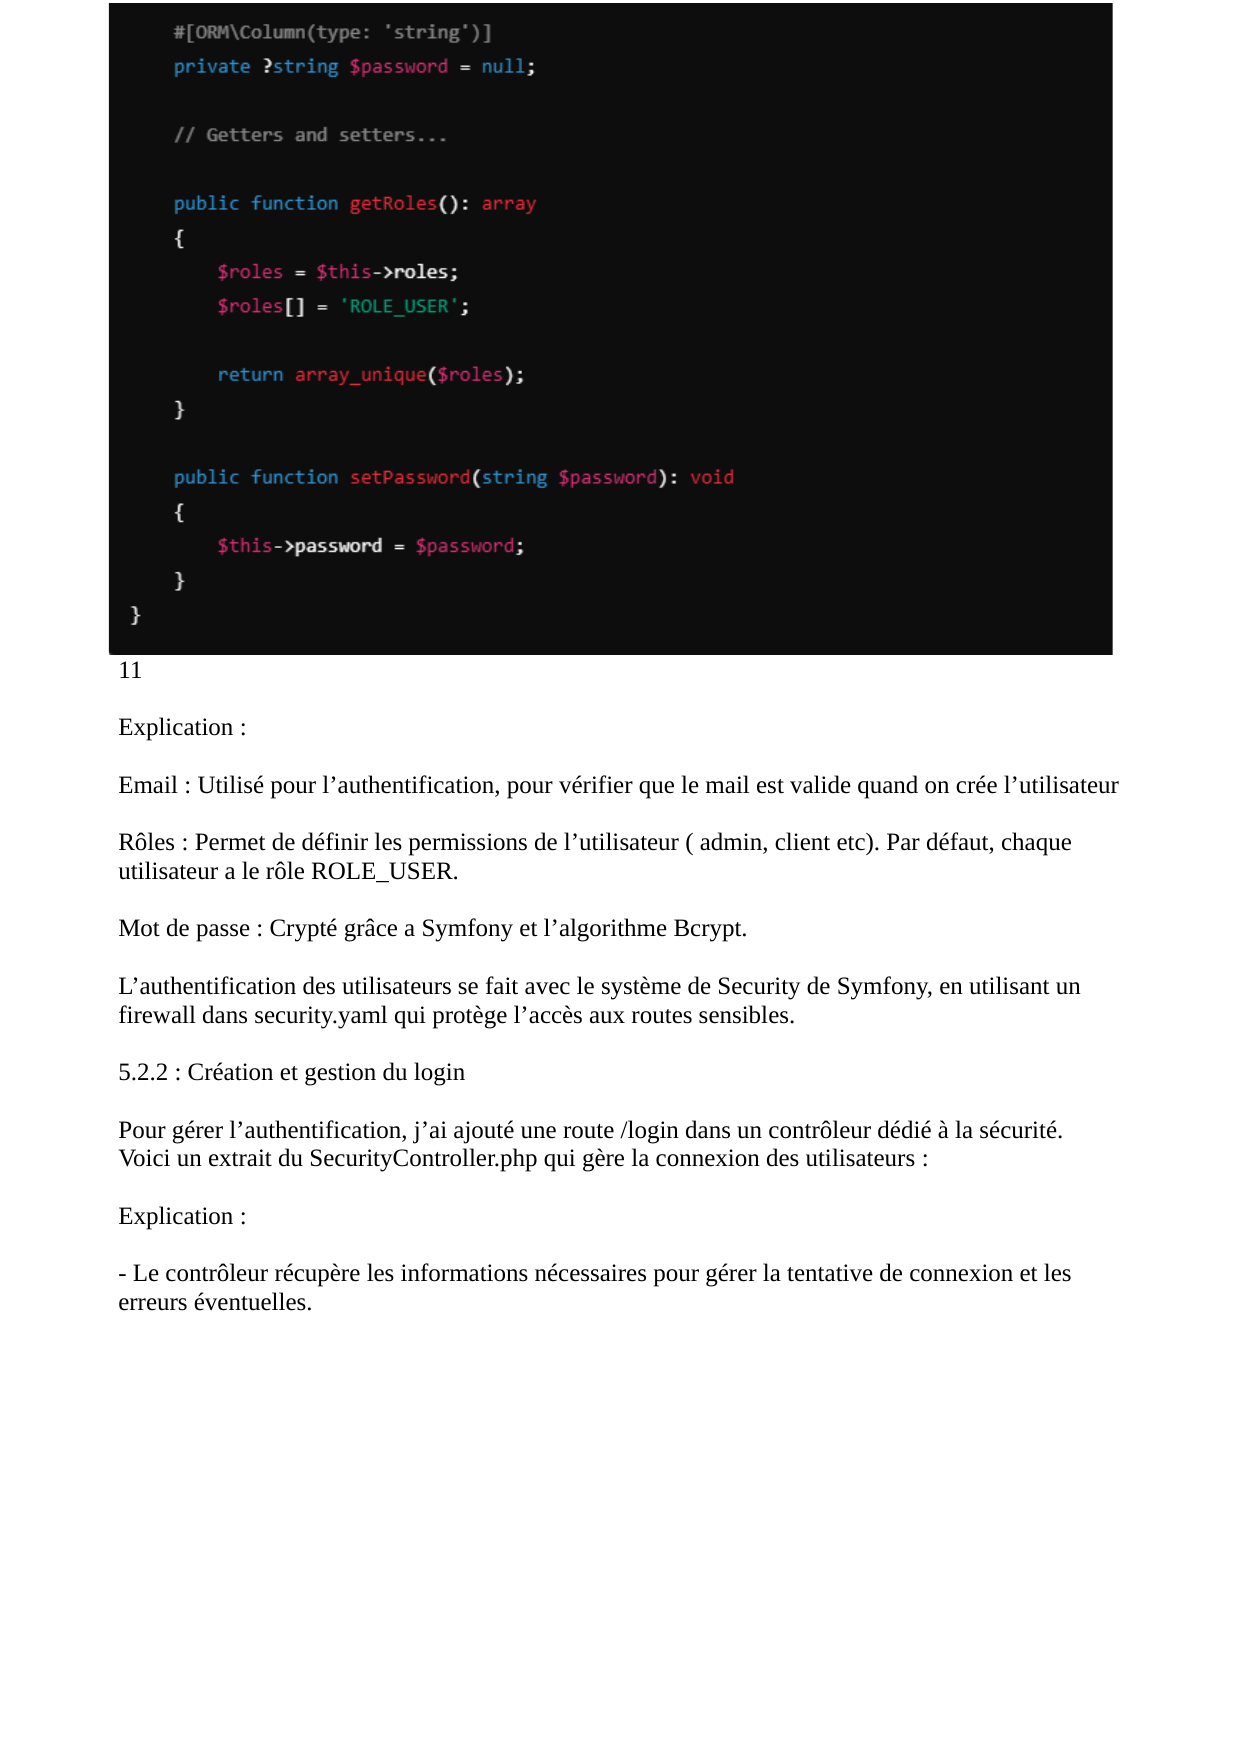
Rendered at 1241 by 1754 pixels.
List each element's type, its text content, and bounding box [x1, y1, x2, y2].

text Pour gérer l’authentification, j’ai ajouté une route /login dans un contrôleur dédié à la sécurité. [118, 1115, 1122, 1143]
text Mot de passe : Crypté grâce a Symfony et l’algorithme Bcrypt. [118, 913, 1122, 942]
picture [108, 3, 1113, 655]
text 11 [118, 118, 1122, 683]
text 5.2.2 : Création et gestion du login [118, 1057, 1122, 1086]
text Rôles : Permet de définir les permissions de l’utilisateur ( admin, client etc). Par défaut, chaque utilisateur a le rôle ROLE_USER. [118, 827, 1122, 885]
text Explication : [118, 712, 1122, 741]
text - Le contrôleur récupère les informations nécessaires pour gérer la tentative de connexion et les erreurs éventuelles. [118, 1258, 1122, 1316]
text Explication : [118, 1201, 1122, 1230]
text Email : Utilisé pour l’authentification, pour vérifier que le mail est valide quand on crée l’utilisateur [118, 770, 1122, 798]
text Voici un extrait du SecurityController.php qui gère la connexion des utilisateurs : [118, 1143, 1122, 1172]
text L’authentification des utilisateurs se fait avec le système de Security de Symfony, en utilisant un firewall dans security.yaml qui protège l’accès aux routes sensibles. [118, 971, 1122, 1028]
